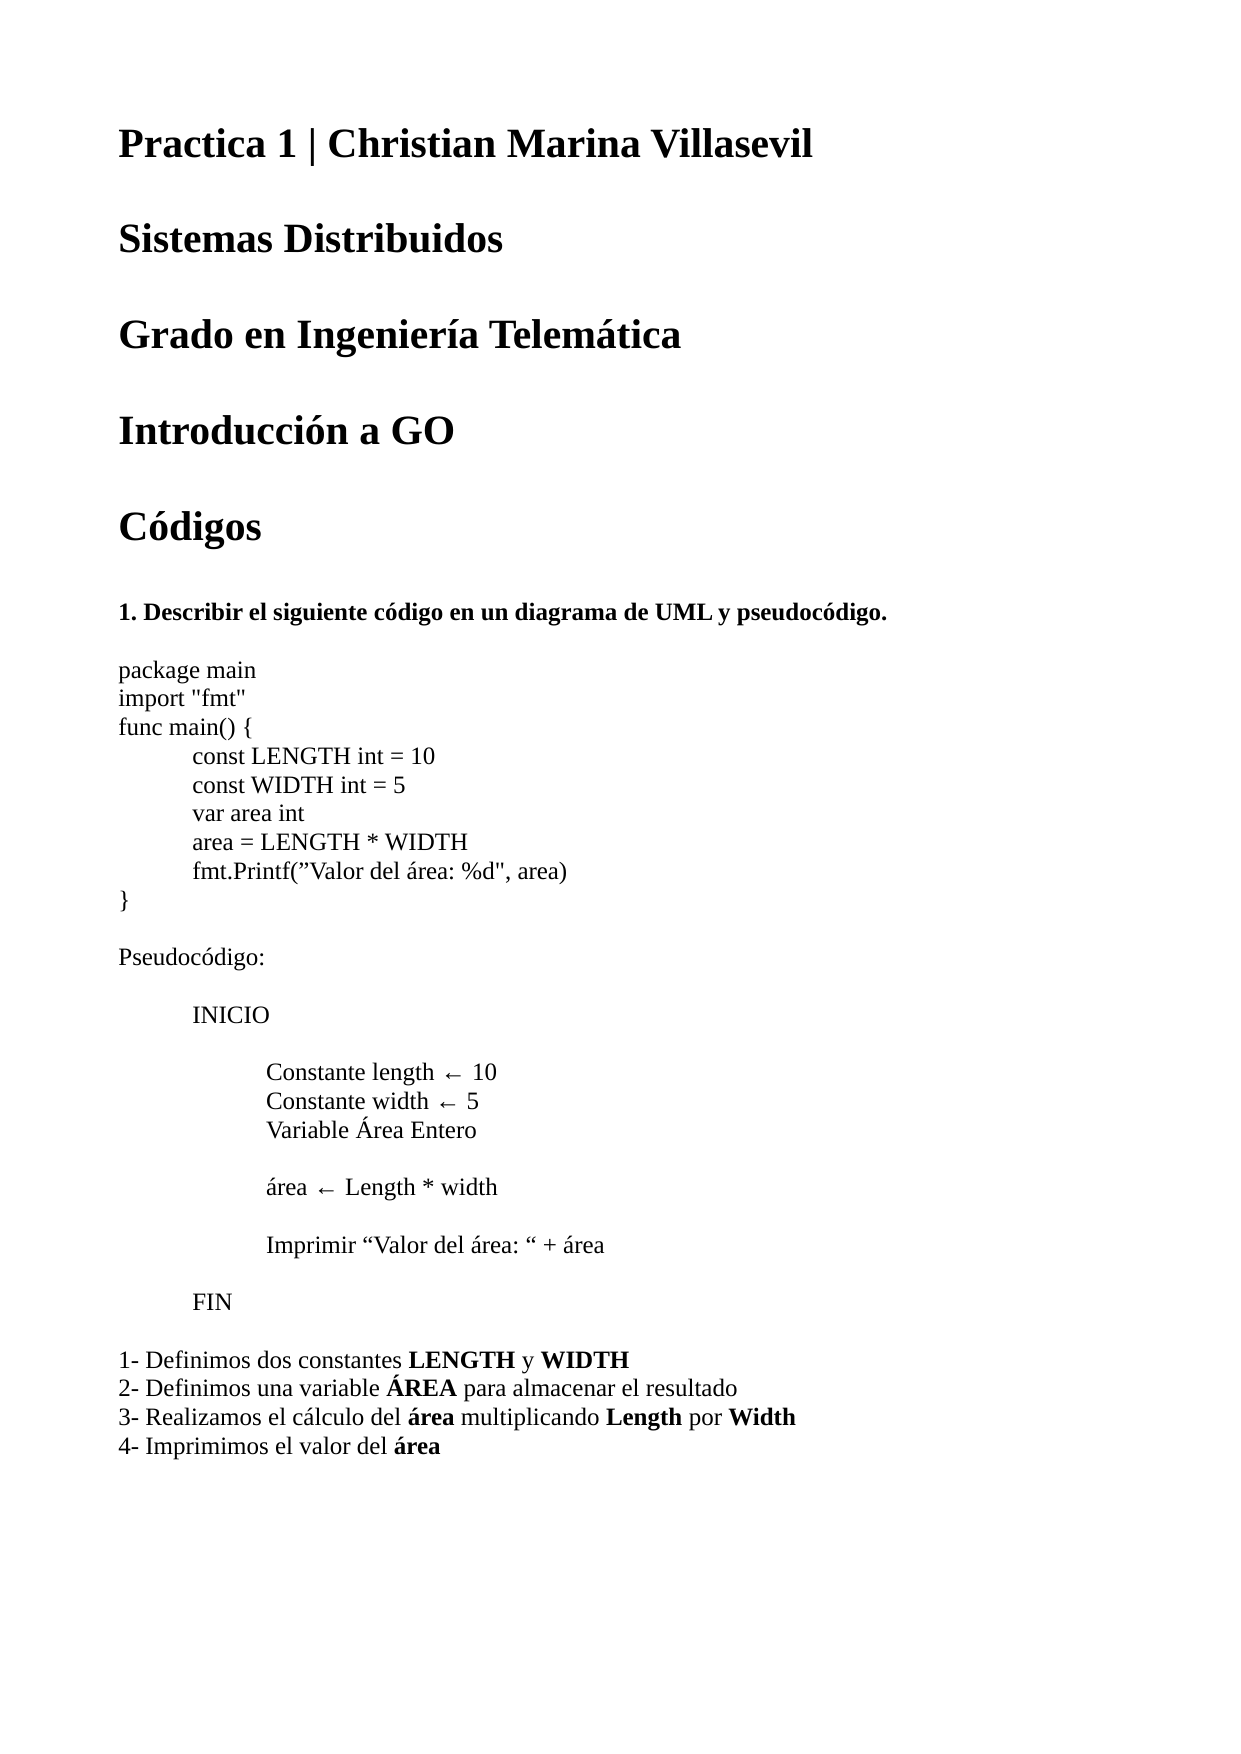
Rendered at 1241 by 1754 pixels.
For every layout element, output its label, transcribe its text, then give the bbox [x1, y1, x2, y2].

text Sistemas Distribuidos [118, 214, 1122, 262]
text FIN [118, 1287, 1122, 1316]
text Imprimir “Valor del área: “ + área [118, 1230, 1122, 1258]
text 3- Realizamos el cálculo del área multiplicando Length por Width [118, 1402, 1122, 1431]
text import "fmt" [118, 683, 1122, 712]
text INICIO [118, 1000, 1122, 1028]
text 4- Imprimimos el valor del área [118, 1431, 1122, 1460]
text 1- Definimos dos constantes LENGTH y WIDTH [118, 1345, 1122, 1373]
text fmt.Printf(”Valor del área: %d", area) [118, 856, 1122, 885]
text Constante length ← 10 [118, 1057, 1122, 1086]
text Variable Área Entero [118, 1115, 1122, 1143]
text Grado en Ingeniería Telemática [118, 310, 1122, 358]
text Practica 1 | Christian Marina Villasevil [118, 118, 1122, 166]
text func main() { [118, 712, 1122, 741]
text package main [118, 655, 1122, 683]
text Pseudocódigo: [118, 942, 1122, 971]
text Códigos [118, 501, 1122, 549]
text 1. Describir el siguiente código en un diagrama de UML y pseudocódigo. [118, 597, 1122, 626]
text const WIDTH int = 5 [118, 770, 1122, 798]
text 2- Definimos una variable ÁREA para almacenar el resultado [118, 1373, 1122, 1402]
text area = LENGTH * WIDTH [118, 827, 1122, 856]
text var area int [118, 798, 1122, 827]
text Introducción a GO [118, 406, 1122, 453]
text const LENGTH int = 10 [118, 741, 1122, 770]
text } [118, 885, 1122, 913]
text área ← Length * width [118, 1172, 1122, 1201]
text Constante width ← 5 [118, 1086, 1122, 1115]
